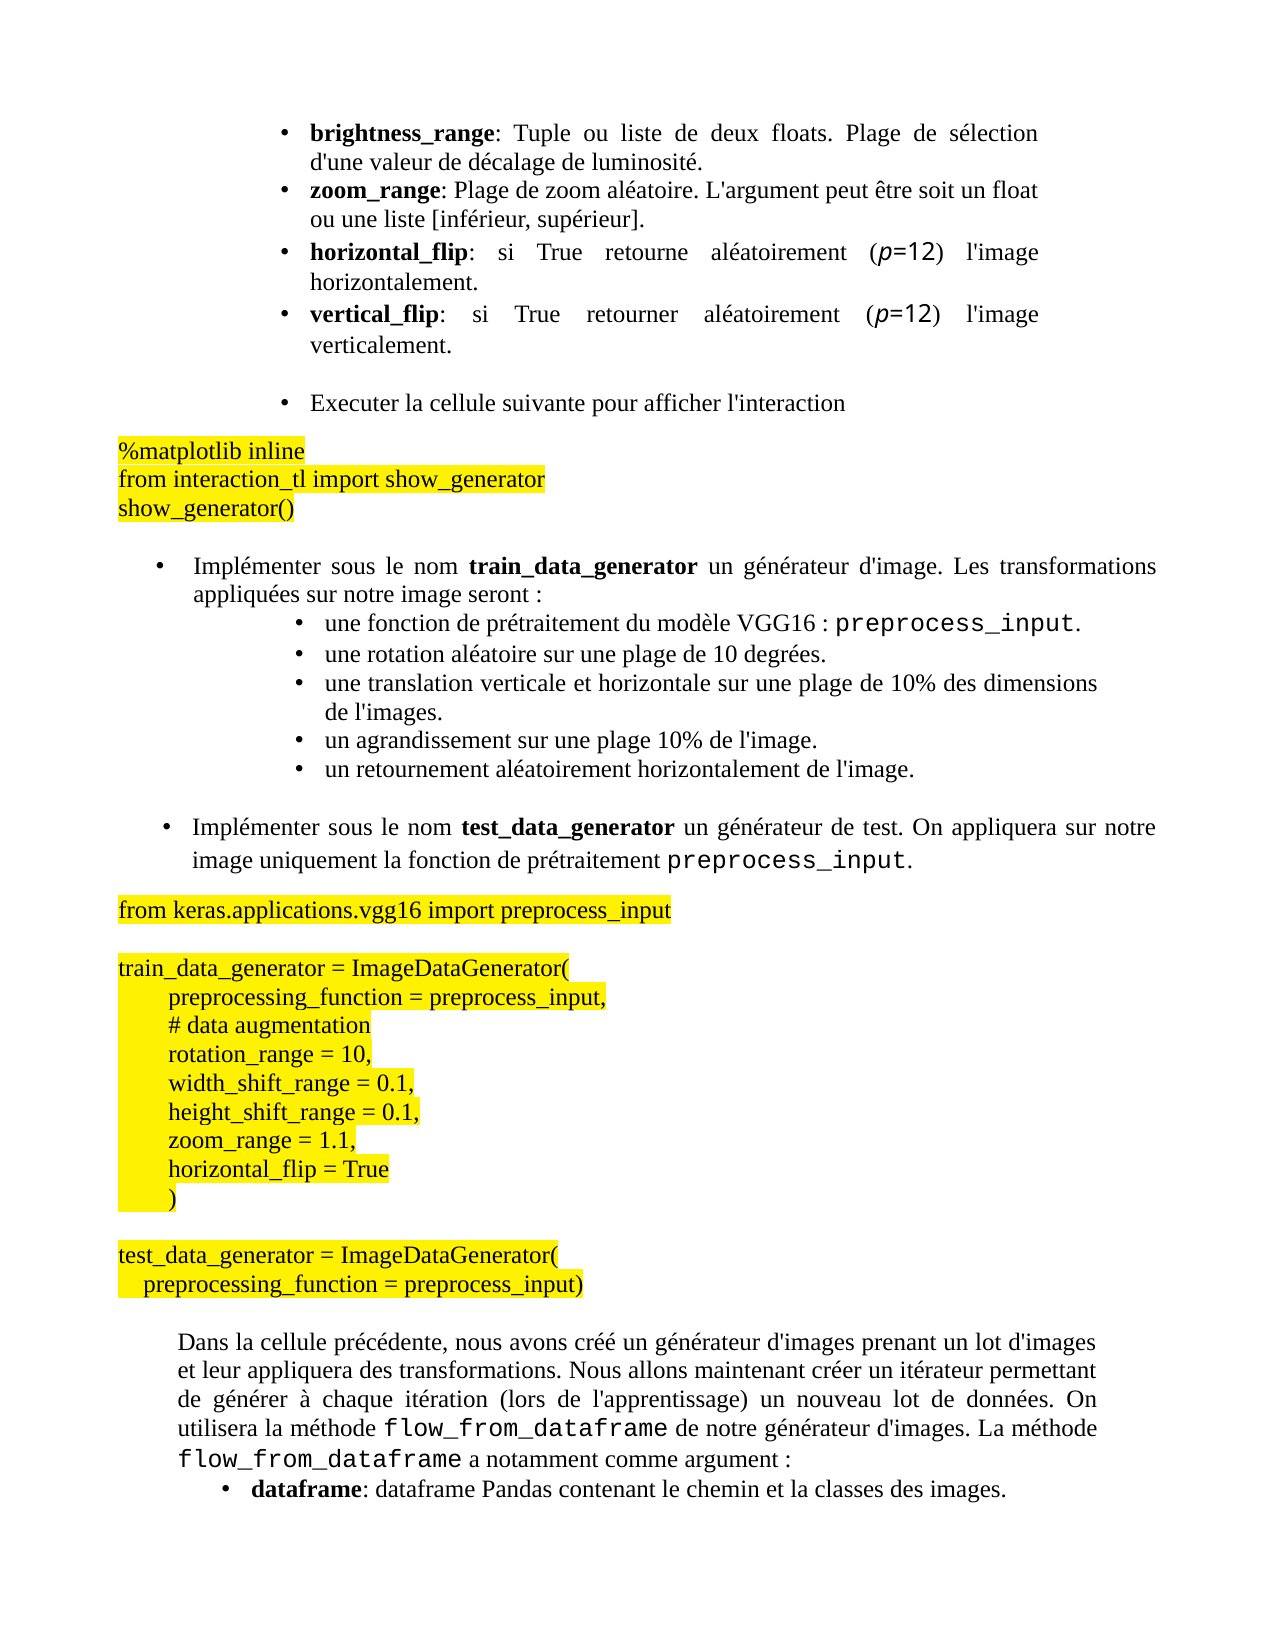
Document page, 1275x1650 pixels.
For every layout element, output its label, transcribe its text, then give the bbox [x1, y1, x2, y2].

text Dans la cellule précédente, nous avons créé un générateur d'images prenant un lot d'images et leur appliquera des transformations. Nous allons maintenant créer un itérateur permettant de générer à chaque itération (lors de l'apprentissage) un nouveau lot de données. On utilisera la méthode flow_from_dataframe de notre générateur d'images. La méthode flow_from_dataframe a notamment comme argument : [177, 1327, 1098, 1474]
text train_data_generator = ImageDataGenerator( [118, 953, 1157, 982]
list un retournement aléatoirement horizontalement de l'image. [295, 754, 1098, 783]
text from keras.applications.vgg16 import preprocess_input [118, 895, 1157, 924]
list horizontal_flip: si True retourne aléatoirement (p=12) l'image horizontalement. [280, 233, 1039, 296]
list dataframe: dataframe Pandas contenant le chemin et la classes des images. [221, 1474, 1098, 1503]
text preprocessing_function = preprocess_input) [118, 1269, 1157, 1298]
text height_shift_range = 0.1, [118, 1097, 1157, 1125]
text zoom_range = 1.1, [118, 1125, 1157, 1154]
list une rotation aléatoire sur une plage de 10 degrées. [295, 639, 1098, 668]
text width_shift_range = 0.1, [118, 1068, 1157, 1097]
text %matplotlib inline [118, 436, 1157, 464]
list zoom_range: Plage de zoom aléatoire. L'argument peut être soit un float ou une liste [inférieur, supérieur]. [280, 176, 1039, 233]
list une translation verticale et horizontale sur une plage de 10% des dimensions de l'images. [295, 668, 1098, 725]
list vertical_flip: si True retourner aléatoirement (p=12) l'image verticalement. [280, 296, 1039, 359]
list brightness_range: Tuple ou liste de deux floats. Plage de sélection d'une valeur de décalage de luminosité. [280, 118, 1039, 176]
text ) [118, 1183, 1157, 1212]
text horizontal_flip = True [118, 1154, 1157, 1183]
list un agrandissement sur une plage 10% de l'image. [295, 725, 1098, 754]
list une fonction de prétraitement du modèle VGG16 : preprocess_input. [295, 608, 1098, 639]
text show_generator() [118, 493, 1157, 522]
text rotation_range = 10, [118, 1039, 1157, 1068]
list Implémenter sous le nom test_data_generator un générateur de test. On appliquera sur notre image uniquement la fonction de prétraitement preprocess_input. [162, 812, 1157, 876]
list Executer la cellule suivante pour afficher l'interaction [280, 388, 1039, 417]
text test_data_generator = ImageDataGenerator( [118, 1240, 1157, 1269]
text preprocessing_function = preprocess_input, [118, 982, 1157, 1010]
text from interaction_tl import show_generator [118, 464, 1157, 493]
list Implémenter sous le nom train_data_generator un générateur d'image. Les transformations appliquées sur notre image seront : [156, 551, 1157, 608]
text # data augmentation [118, 1010, 1157, 1039]
